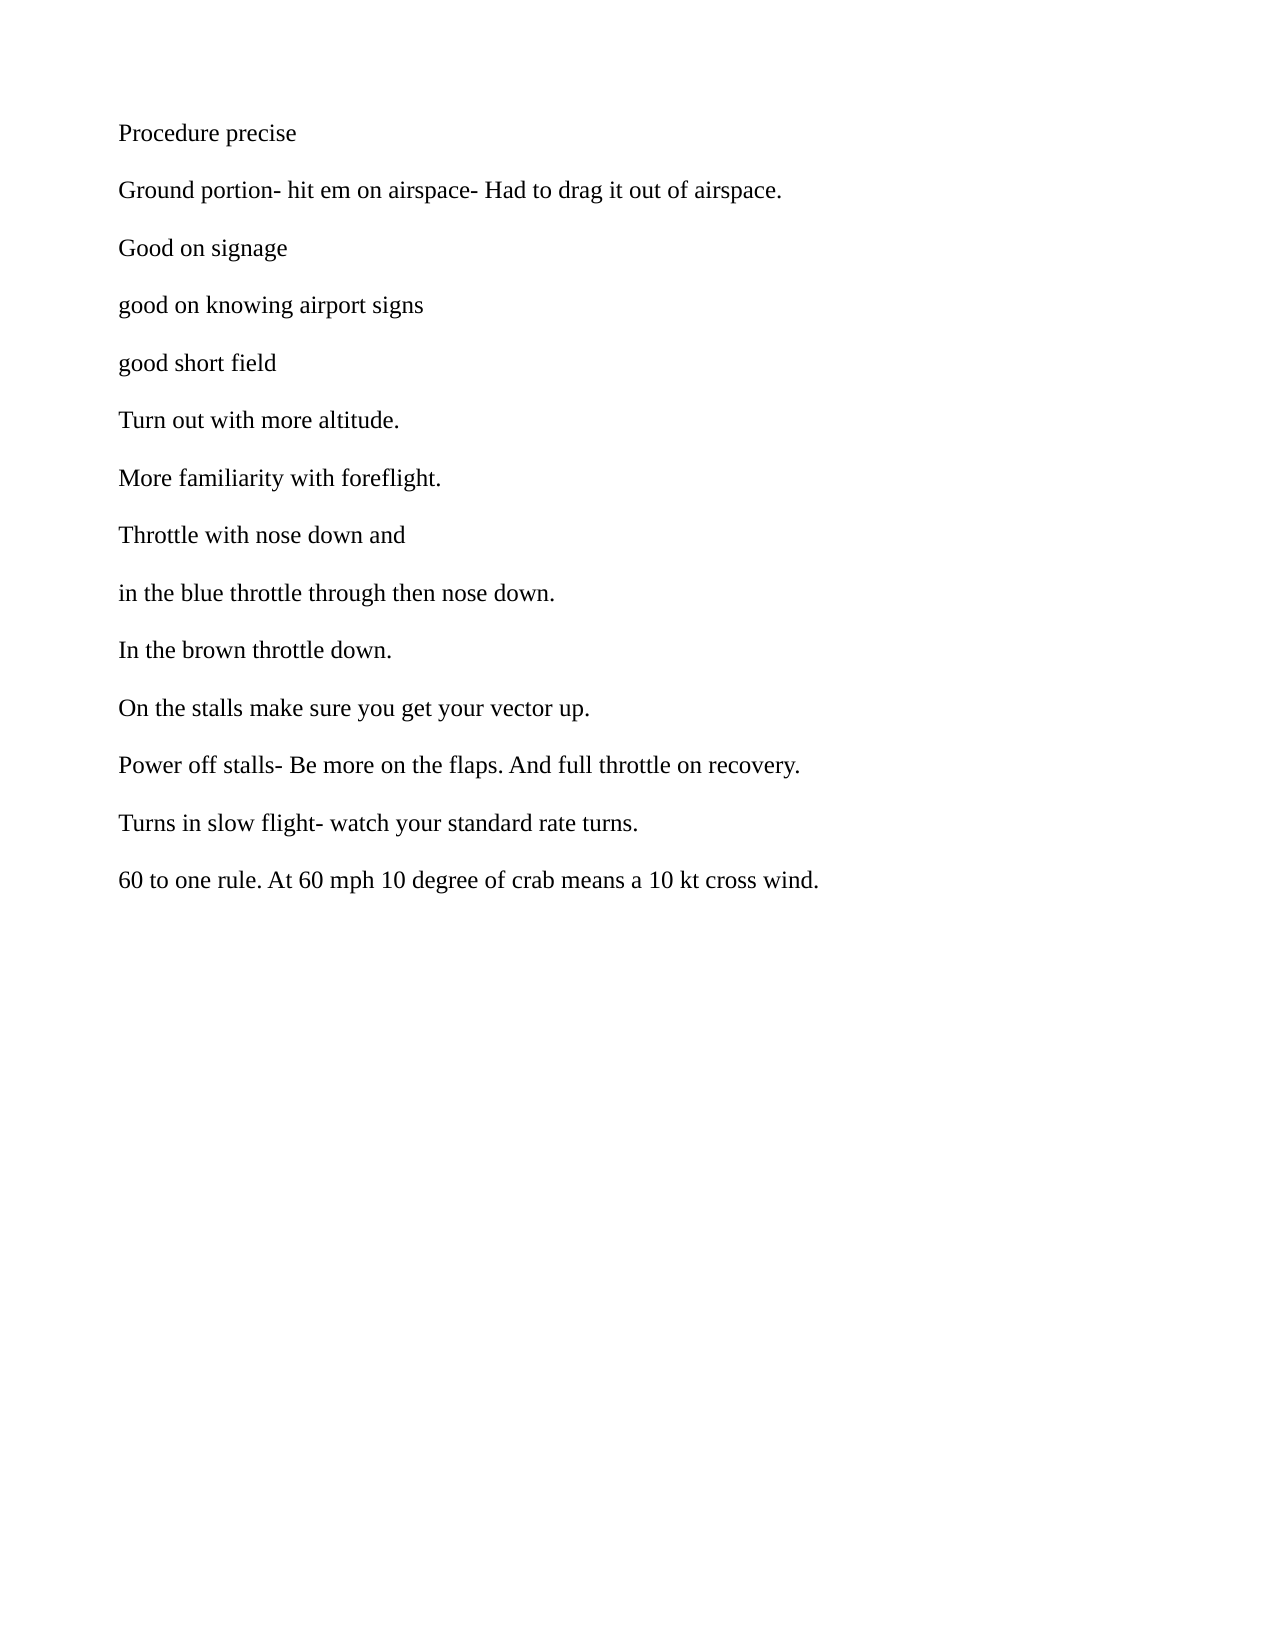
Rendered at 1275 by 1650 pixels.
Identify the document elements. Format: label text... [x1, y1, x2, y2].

text Good on signage [118, 233, 1157, 262]
text Throttle with nose down and [118, 521, 1157, 549]
text in the blue throttle through then nose down. In the brown throttle down. [118, 578, 1157, 664]
text Ground portion- hit em on airspace- Had to drag it out of airspace. [118, 176, 1157, 204]
text 60 to one rule. At 60 mph 10 degree of crab means a 10 kt cross wind. [118, 866, 1157, 894]
text Procedure precise [118, 118, 1157, 147]
text good on knowing airport signs [118, 291, 1157, 319]
text Turn out with more altitude. [118, 406, 1157, 434]
text Power off stalls- Be more on the flaps. And full throttle on recovery. [118, 751, 1157, 779]
text On the stalls make sure you get your vector up. [118, 693, 1157, 722]
text Turns in slow flight- watch your standard rate turns. [118, 808, 1157, 837]
text good short field [118, 348, 1157, 377]
text More familiarity with foreflight. [118, 463, 1157, 492]
